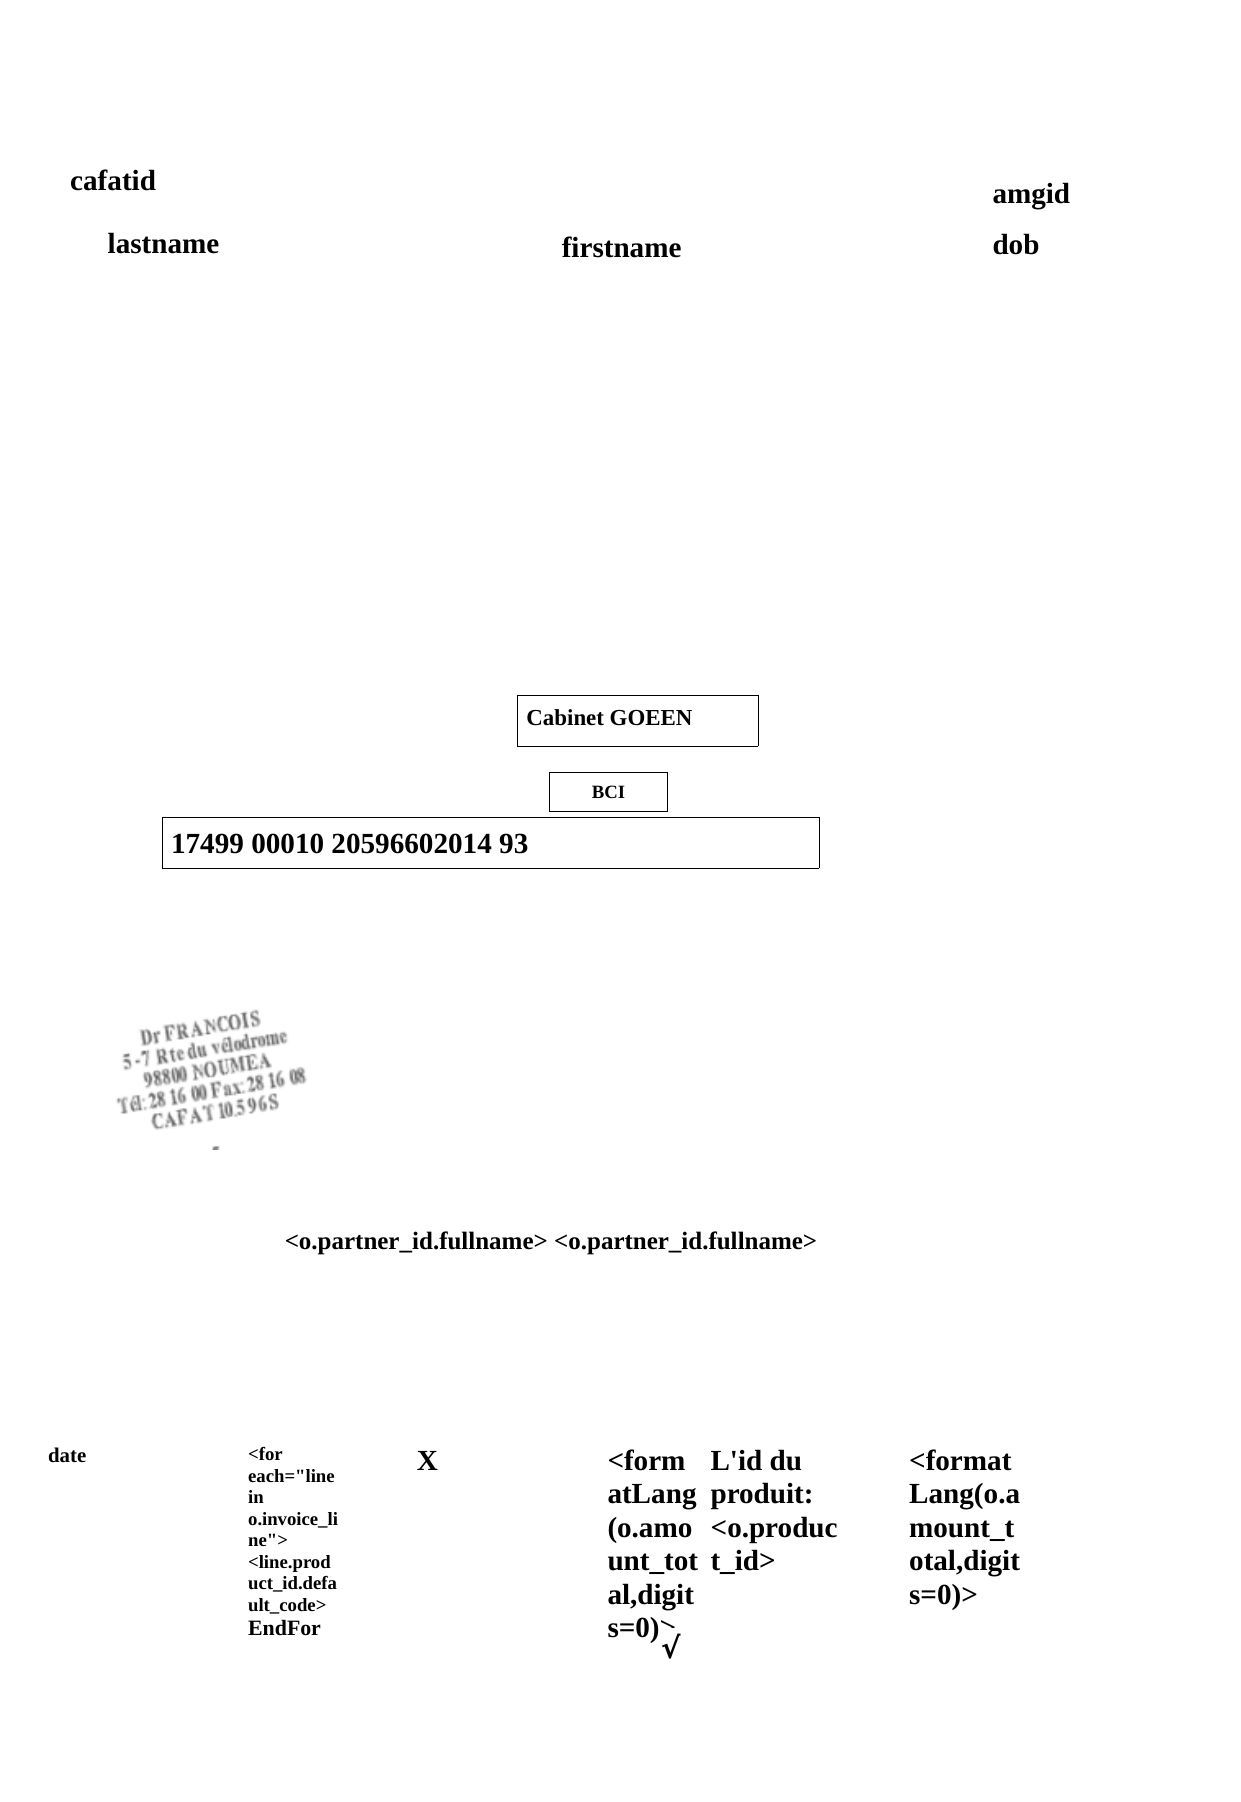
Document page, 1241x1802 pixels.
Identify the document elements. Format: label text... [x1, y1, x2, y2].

table_header X [411, 1437, 494, 1650]
table_header <formatLang(o.amount_total,digits=0)> [903, 1437, 1033, 1650]
text lastname [107, 226, 473, 259]
picture [87, 1000, 331, 1150]
text 17499 00010 20596602014 93 [171, 826, 810, 859]
text amgid [992, 176, 1116, 209]
text BCI [558, 781, 658, 802]
text cafatid [70, 163, 263, 197]
table_header [847, 1437, 903, 1650]
table_header [494, 1437, 602, 1650]
table_header [344, 1437, 411, 1650]
text Cabinet GOEEN [526, 704, 749, 730]
table_header <for each="line in o.invoice_line"> <line.product_id.default_code> EndFor [242, 1437, 344, 1650]
table_header [153, 1437, 242, 1650]
table_header L'id du produit: <o.product_id> [705, 1437, 847, 1650]
text dob [992, 227, 1178, 261]
text firstname [562, 230, 854, 263]
table_header <formatLang(o.amount_total,digits=0)> [602, 1437, 705, 1650]
text √ [661, 1628, 779, 1667]
table_header date [42, 1437, 153, 1650]
text <o.partner_id.fullname> <o.partner_id.fullname> [284, 1226, 876, 1255]
